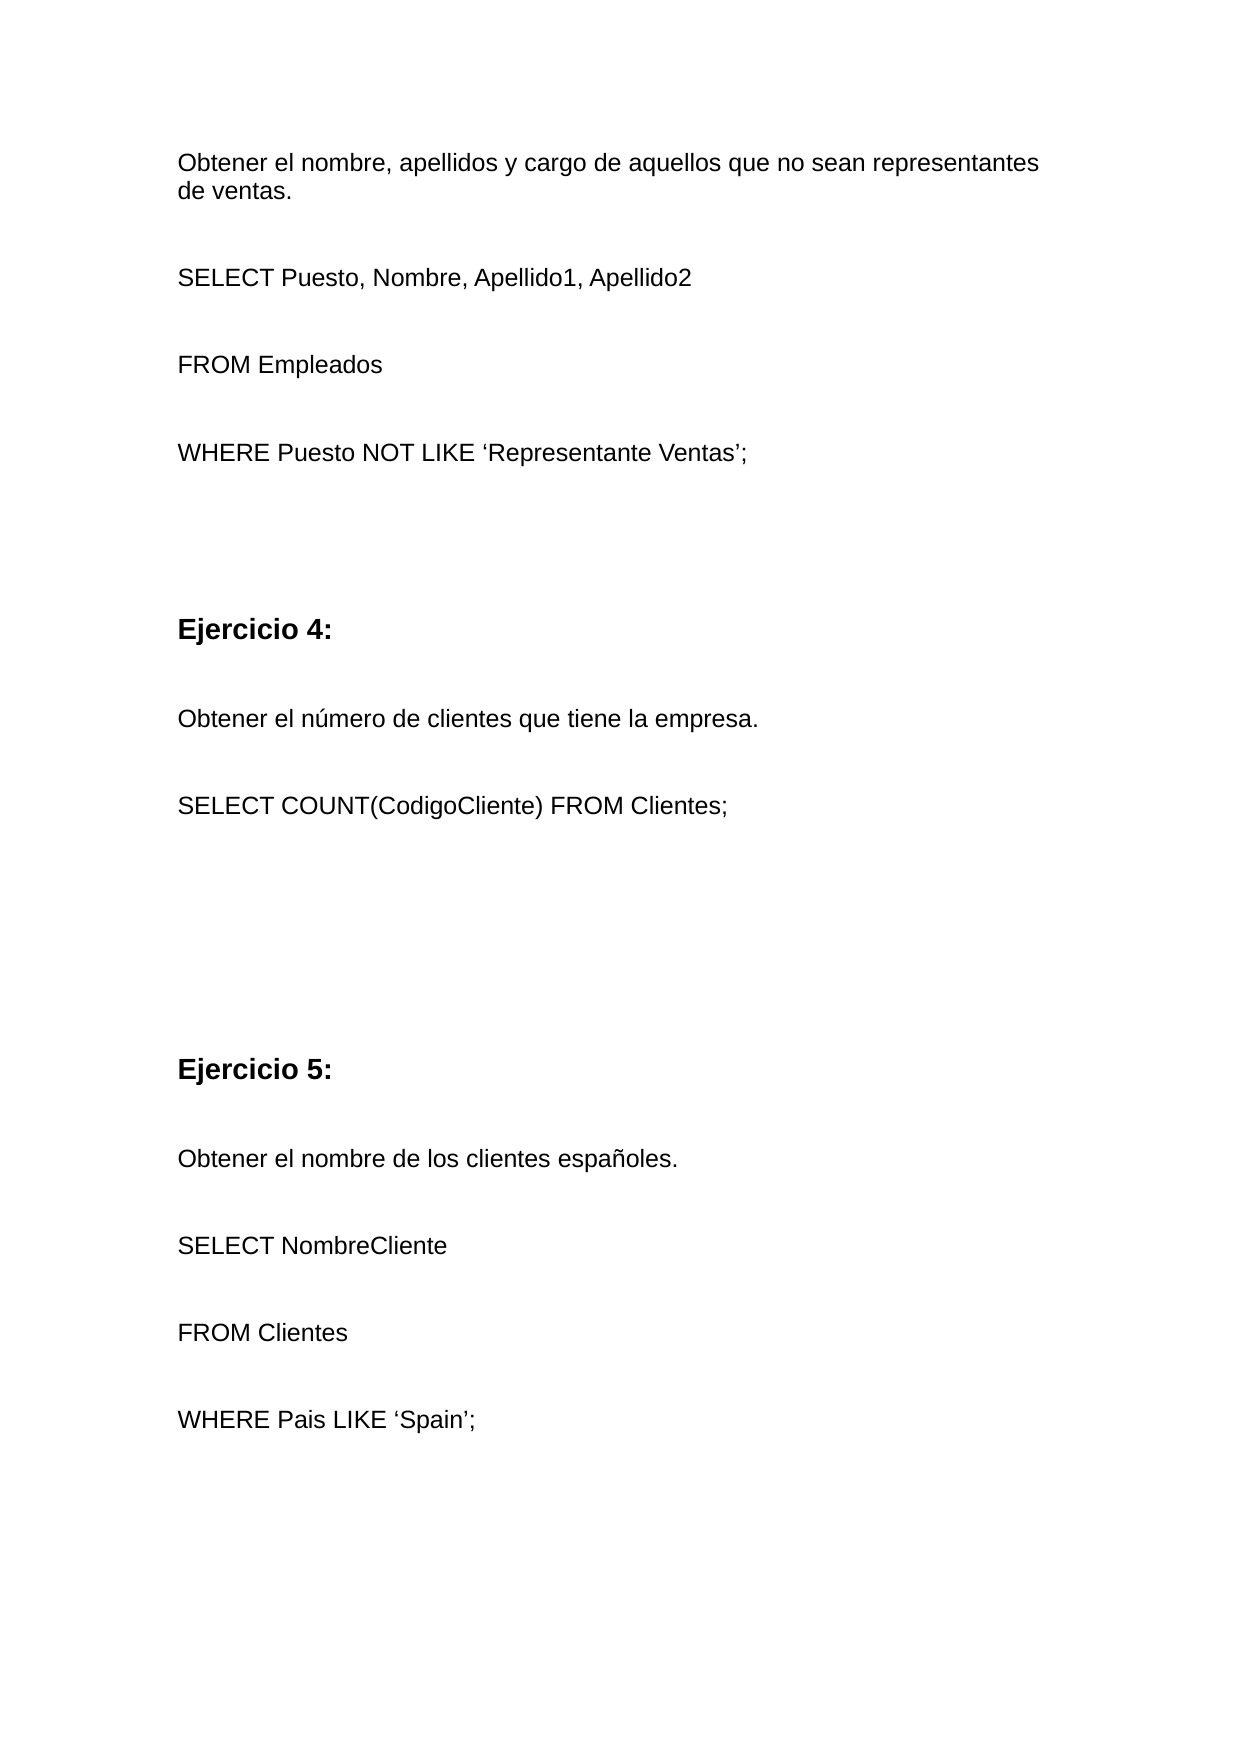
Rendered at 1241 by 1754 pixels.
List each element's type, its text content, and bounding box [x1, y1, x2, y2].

text SELECT NombreCliente [177, 1231, 1063, 1260]
text FROM Clientes [177, 1318, 1063, 1347]
text Obtener el nombre, apellidos y cargo de aquellos que no sean representantes de ventas. [177, 148, 1063, 205]
text SELECT Puesto, Nombre, Apellido1, Apellido2 [177, 263, 1063, 292]
text WHERE Pais LIKE ‘Spain’; [177, 1405, 1063, 1434]
text SELECT COUNT(CodigoCliente) FROM Clientes; [177, 791, 1063, 819]
text Obtener el número de clientes que tiene la empresa. [177, 704, 1063, 732]
text Ejercicio 4: [177, 612, 1063, 645]
text Ejercicio 5: [177, 1052, 1063, 1086]
text Obtener el nombre de los clientes españoles. [177, 1144, 1063, 1173]
text WHERE Puesto NOT LIKE ‘Representante Ventas’; [177, 438, 1063, 466]
text FROM Empleados [177, 351, 1063, 379]
